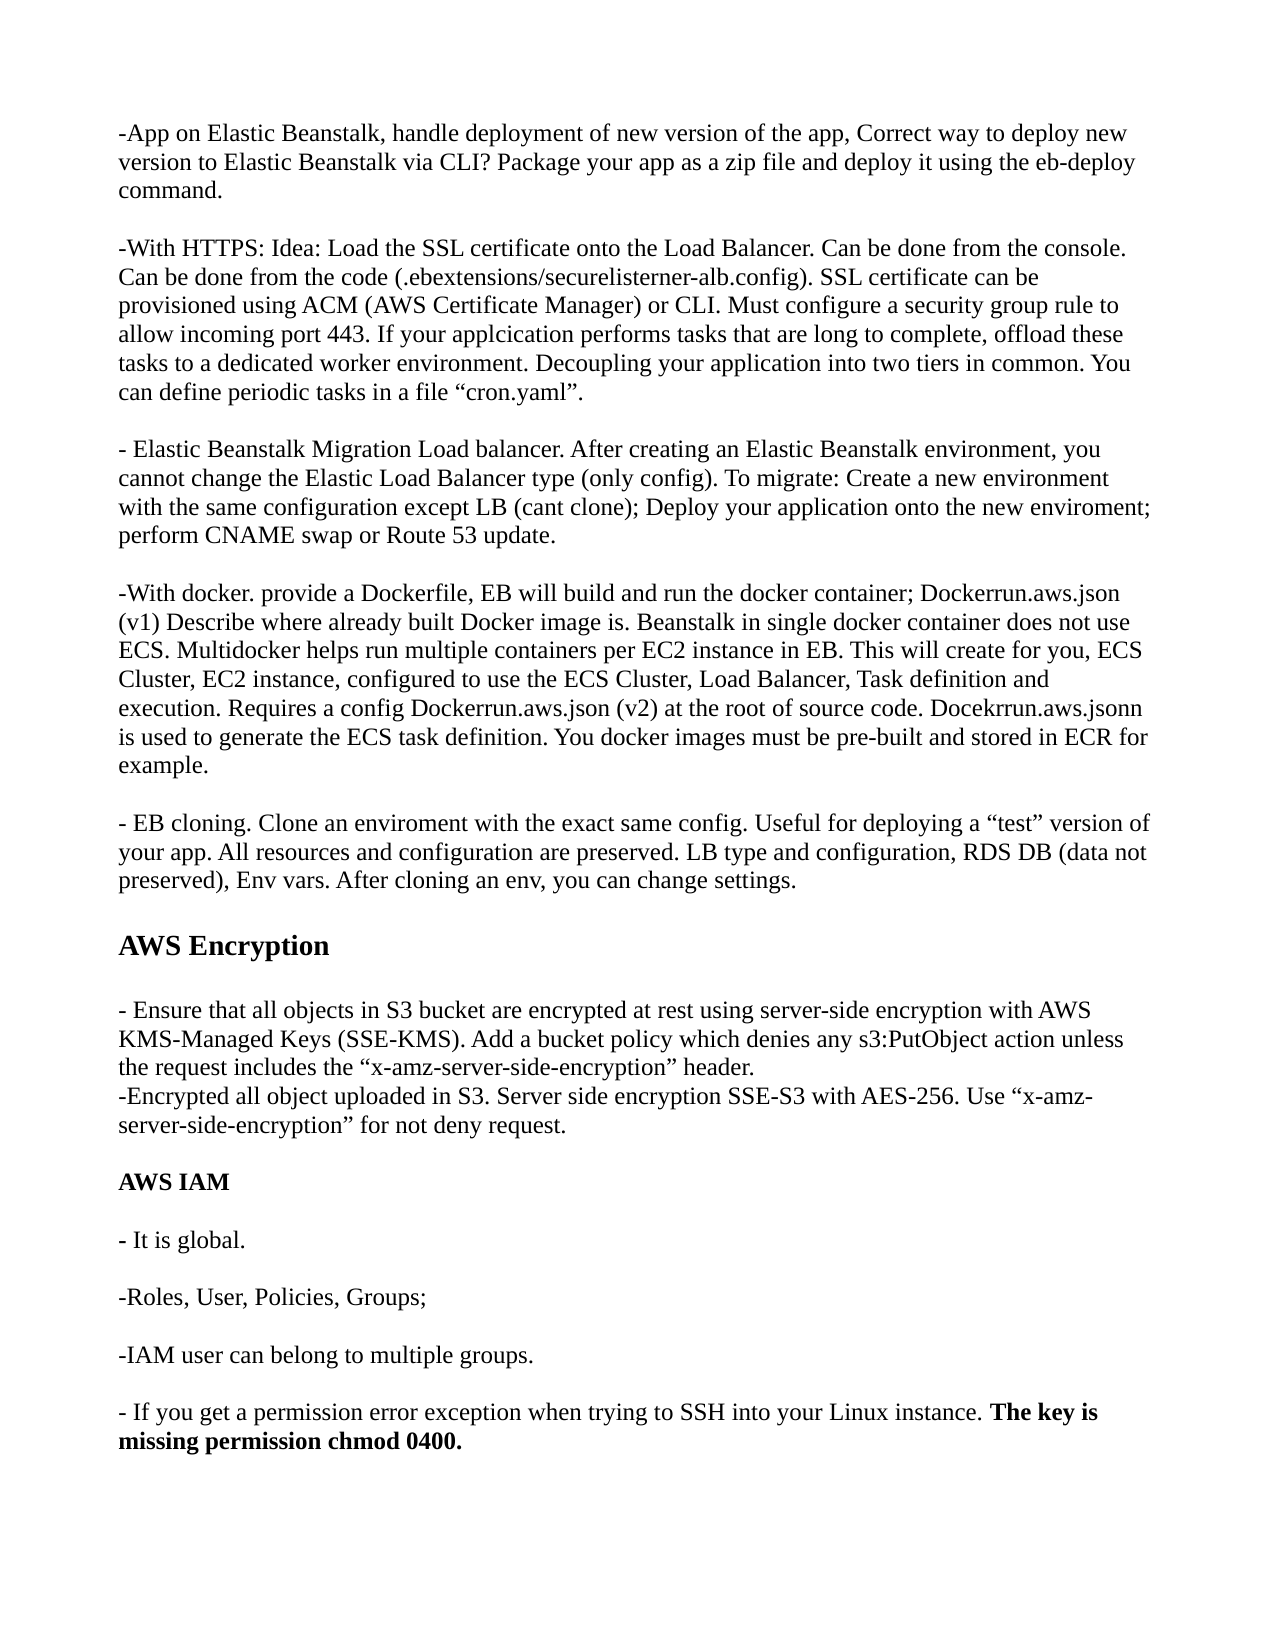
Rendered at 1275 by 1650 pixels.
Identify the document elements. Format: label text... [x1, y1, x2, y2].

text -App on Elastic Beanstalk, handle deployment of new version of the app, Correct way to deploy new version to Elastic Beanstalk via CLI? Package your app as a zip file and deploy it using the eb-deploy command. [118, 118, 1157, 204]
text -With docker. provide a Dockerfile, EB will build and run the docker container; Dockerrun.aws.json (v1) Describe where already built Docker image is. Beanstalk in single docker container does not use ECS. Multidocker helps run multiple containers per EC2 instance in EB. This will create for you, ECS Cluster, EC2 instance, configured to use the ECS Cluster, Load Balancer, Task definition and execution. Requires a config Dockerrun.aws.json (v2) at the root of source code. Docekrrun.aws.jsonn is used to generate the ECS task definition. You docker images must be pre-built and stored in ECR for example. [118, 578, 1157, 779]
text - It is global. [118, 1225, 1157, 1254]
text - If you get a permission error exception when trying to SSH into your Linux instance. The key is missing permission chmod 0400. [118, 1397, 1157, 1455]
text - Elastic Beanstalk Migration Load balancer. After creating an Elastic Beanstalk environment, you cannot change the Elastic Load Balancer type (only config). To migrate: Create a new environment with the same configuration except LB (cant clone); Deploy your application onto the new enviroment; perform CNAME swap or Route 53 update. [118, 434, 1157, 549]
text AWS Encryption [118, 928, 1157, 961]
text -Roles, User, Policies, Groups; [118, 1282, 1157, 1311]
text AWS IAM [118, 1167, 1157, 1196]
text -With HTTPS: Idea: Load the SSL certificate onto the Load Balancer. Can be done from the console. Can be done from the code (.ebextensions/securelisterner-alb.config). SSL certificate can be provisioned using ACM (AWS Certificate Manager) or CLI. Must configure a security group rule to allow incoming port 443. If your applcication performs tasks that are long to complete, offload these tasks to a dedicated worker environment. Decoupling your application into two tiers in common. You can define periodic tasks in a file “cron.yaml”. [118, 233, 1157, 406]
text -Encrypted all object uploaded in S3. Server side encryption SSE-S3 with AES-256. Use “x-amz-server-side-encryption” for not deny request. [118, 1081, 1157, 1139]
text - EB cloning. Clone an enviroment with the exact same config. Useful for deploying a “test” version of your app. All resources and configuration are preserved. LB type and configuration, RDS DB (data not preserved), Env vars. After cloning an env, you can change settings. [118, 808, 1157, 894]
text -IAM user can belong to multiple groups. [118, 1340, 1157, 1369]
text - Ensure that all objects in S3 bucket are encrypted at rest using server-side encryption with AWS KMS-Managed Keys (SSE-KMS). Add a bucket policy which denies any s3:PutObject action unless the request includes the “x-amz-server-side-encryption” header. [118, 995, 1157, 1081]
